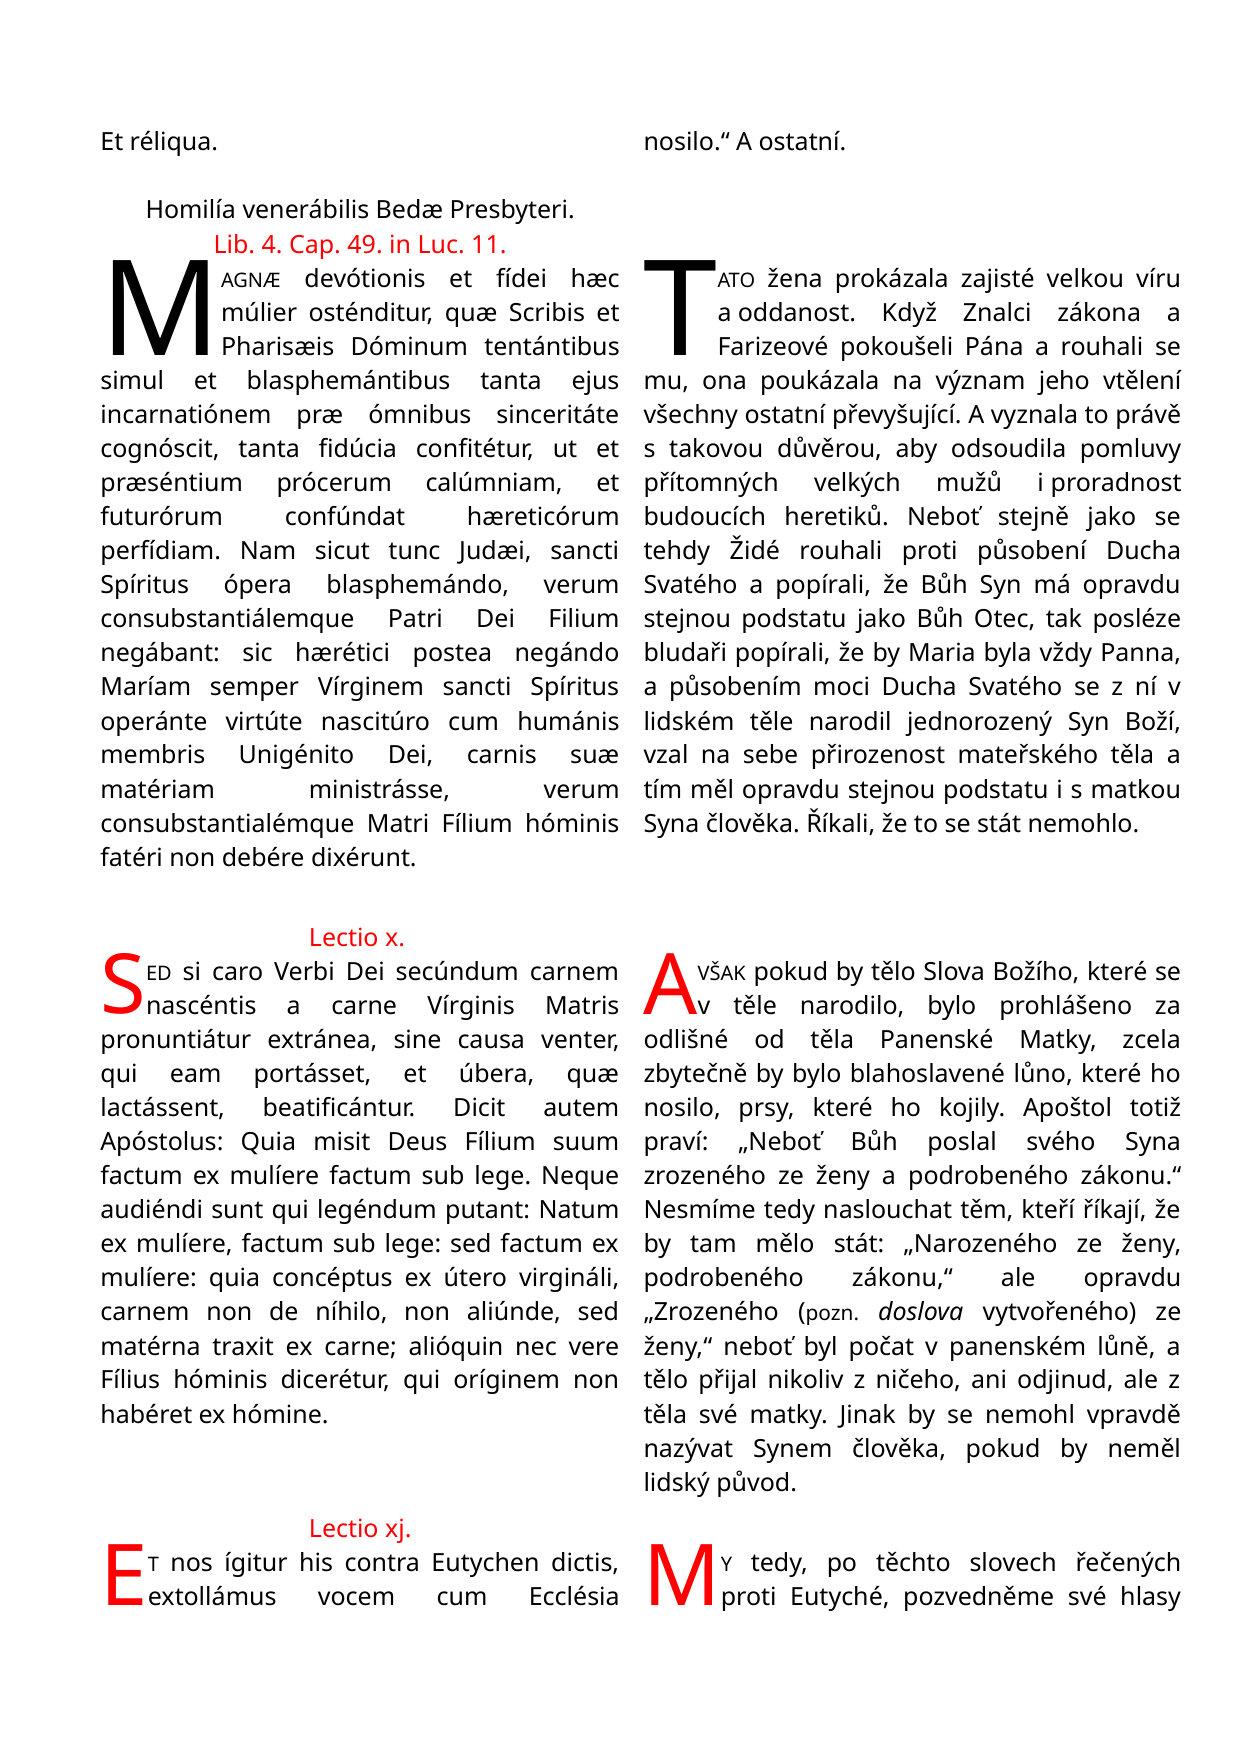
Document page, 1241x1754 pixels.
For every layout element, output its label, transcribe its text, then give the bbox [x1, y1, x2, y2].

table_cell Avšak pokud by tělo Slova Božího, které se v těle narodilo, bylo prohlášeno za odlišné od těla Panenské Matky, zcela zbytečně by bylo blahoslavené lůno, které ho nosilo, prsy, které ho kojily. Apoštol totiž praví: „Neboť Bůh poslal svého Syna zrozeného ze ženy a podrobeného zákonu.“ Nesmíme tedy naslouchat těm, kteří říkají, že by tam mělo stát: „Narozeného ze ženy, podrobeného zákonu,“ ale opravdu „Zrozeného (pozn. doslova vytvořeného) ze ženy,“ neboť byl počat v panenském lůně, a tělo přijal nikoliv z ničeho, ani odjinud, ale z těla své matky. Jinak by se nemohl vpravdě nazývat Synem člověka, pokud by neměl lidský původ. [631, 914, 1193, 1504]
table_cell In III. Nocturno Léctio sancti Evangélii secúndum Lucam. Lectio ix. Cap. 11. In illo témpore: Loquénte Jesu ad turbas, extóllens vocem quædam múlier de turba, dixit illi: Beátus venter, qui te portávit. Et réliqua. Homilía venerábilis Bedæ Presbyteri. Lib. 4. Cap. 49. in Luc. 11. Magnæ devótionis et fídei hæc múlier osténditur, quæ Scribis et Pharisæis Dóminum tentántibus simul et blasphemántibus tanta ejus incarnatiónem præ ómnibus sinceritáte cognóscit, tanta fidúcia confitétur, ut et præséntium prócerum calúmniam, et futurórum confúndat hæreticórum perfídiam. Nam sicut tunc Judæi, sancti Spíritus ópera blasphemándo, verum consubstantiálemque Patri Dei Filium negábant: sic hærétici postea negándo Maríam semper Vírginem sancti Spíritus operánte virtúte nascitúro cum humánis membris Unigénito Dei, carnis suæ matériam ministrásse, verum consubstantialémque Matri Fílium hóminis fatéri non debére dixérunt. [89, 118, 631, 913]
table_cell My tedy, po těchto slovech řečených proti Eutyché, pozvedněme své hlasy [631, 1504, 1193, 1618]
table_cell Lectio x. Sed si caro Verbi Dei secúndum carnem nascéntis a carne Vírginis Matris pronuntiátur extránea, sine causa venter, qui eam portásset, et úbera, quæ lactássent‚ beatificántur. Dicit autem Apóstolus: Quia misit Deus Fílium suum factum ex mulíere factum sub lege. Neque audiéndi sunt qui legéndum putant: Natum ex mulíere, factum sub lege: sed factum ex mulíere: quia concéptus ex útero virgináli, carnem non de níhilo, non aliúnde, sed matérna traxit ex carne; alióquin nec vere Fílius hóminis dicerétur, qui oríginem non habéret ex hómine. [89, 914, 631, 1504]
table_cell Lectio xj. Et nos ígitur his contra Eutychen dictis, extollámus vocem cum Ecclésia [89, 1504, 631, 1618]
table_cell Za onoho času, když Ježíš mluvil k zástupům, pozvedla hlas jakási žena z lidu a řekla mu: „Blahoslavené lůno, které tě nosilo.“ A ostatní. Tato žena prokázala zajisté velkou víru a oddanost. Když Znalci zákona a Farizeové pokoušeli Pána a rouhali se mu, ona poukázala na význam jeho vtělení všechny ostatní převyšující. A vyznala to právě s takovou důvěrou, aby odsoudila pomluvy přítomných velkých mužů i proradnost budoucích heretiků. Neboť stejně jako se tehdy Židé rouhali proti působení Ducha Svatého a popírali, že Bůh Syn má opravdu stejnou podstatu jako Bůh Otec, tak posléze bludaři popírali, že by Maria byla vždy Panna, a působením moci Ducha Svatého se z ní v lidském těle narodil jednorozený Syn Boží, vzal na sebe přirozenost mateřského těla a tím měl opravdu stejnou podstatu i s matkou Syna člověka. Říkali, že to se stát nemohlo. [631, 118, 1193, 913]
